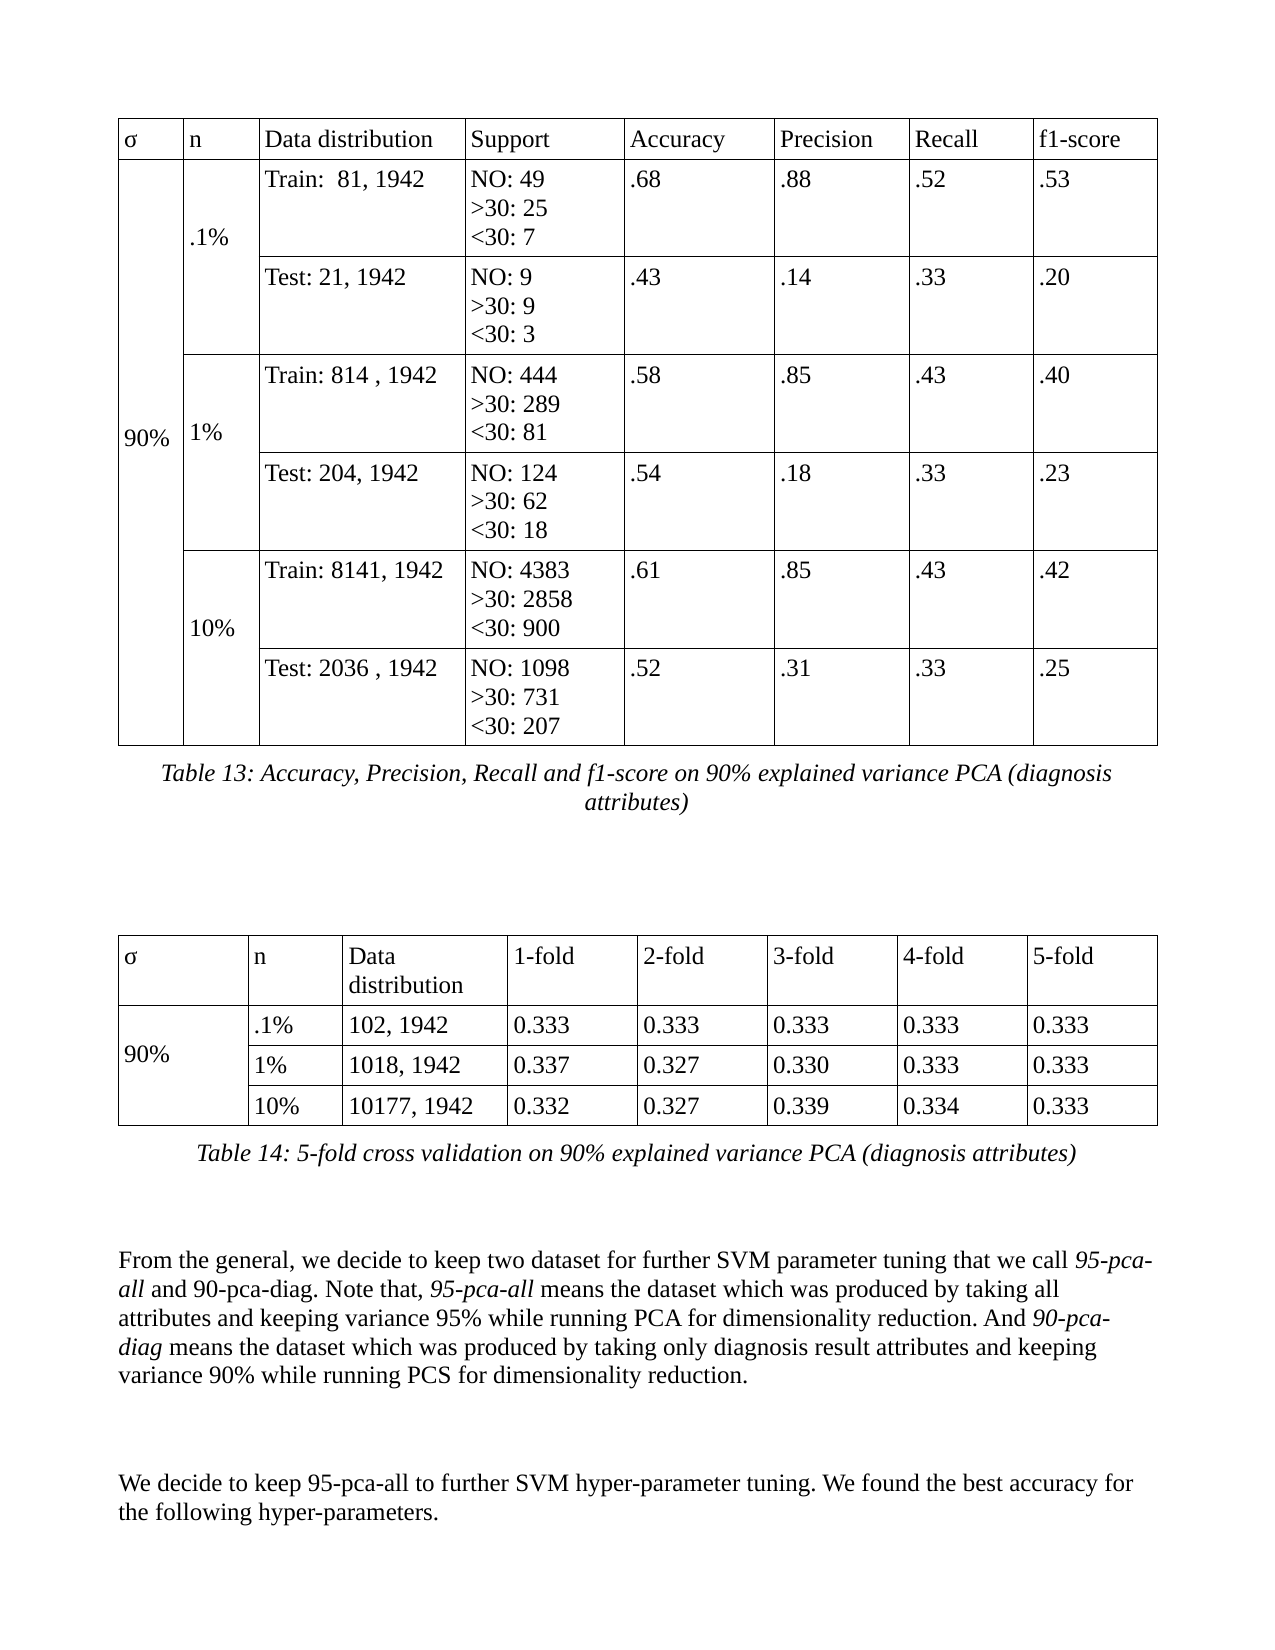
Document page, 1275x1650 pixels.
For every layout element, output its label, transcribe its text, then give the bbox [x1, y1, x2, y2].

table_cell NO: 9 >30: 9 <30: 3 [466, 257, 624, 354]
table_cell .88 [775, 160, 909, 256]
table_cell 0.333 [638, 1006, 767, 1045]
table_cell 0.333 [1028, 1006, 1157, 1045]
table_cell Test: 204, 1942 [260, 453, 465, 550]
table_cell 0.327 [638, 1046, 767, 1085]
table_cell .31 [775, 649, 909, 745]
table_cell 0.333 [1028, 1086, 1157, 1125]
table_cell 0.339 [768, 1086, 897, 1125]
table_cell 10% [249, 1086, 342, 1125]
table_cell .23 [1034, 453, 1157, 550]
table_cell 0.333 [1028, 1046, 1157, 1085]
table_cell .18 [775, 453, 909, 550]
table_cell 1% [249, 1046, 342, 1085]
table_header σ [119, 936, 248, 1004]
table_cell 90% [119, 160, 183, 745]
table_cell .58 [625, 355, 774, 452]
table_cell 0.327 [638, 1086, 767, 1125]
table_header n [249, 936, 342, 1004]
table_cell 0.334 [898, 1086, 1027, 1125]
table_cell .33 [910, 453, 1033, 550]
table_cell 0.332 [508, 1086, 637, 1125]
table_cell NO: 1098 >30: 731 <30: 207 [466, 649, 624, 745]
table_cell .43 [625, 257, 774, 354]
table_header Data distribution [260, 119, 465, 158]
table_cell Train: 8141, 1942 [260, 551, 465, 647]
table_cell .20 [1034, 257, 1157, 354]
table_header Recall [910, 119, 1033, 158]
table_cell 10% [184, 551, 259, 745]
table_cell 90% [119, 1006, 248, 1125]
table_header Data distribution [343, 936, 507, 1004]
text Table 13: Accuracy, Precision, Recall and f1-score on 90% explained variance PCA (diagnosis attributes) [118, 758, 1157, 815]
table_header Support [466, 119, 624, 158]
table_cell 10177, 1942 [343, 1086, 507, 1125]
table_cell .53 [1034, 160, 1157, 256]
table_header σ [119, 119, 183, 158]
table_cell .1% [184, 160, 259, 354]
table_cell .43 [910, 355, 1033, 452]
table_header 1-fold [508, 936, 637, 1004]
table_cell .42 [1034, 551, 1157, 647]
table_cell Train: 81, 1942 [260, 160, 465, 256]
text Table 14: 5-fold cross validation on 90% explained variance PCA (diagnosis attributes) [118, 1138, 1157, 1167]
table_cell .14 [775, 257, 909, 354]
table_cell .68 [625, 160, 774, 256]
table_cell 102, 1942 [343, 1006, 507, 1045]
table_header Accuracy [625, 119, 774, 158]
table_cell .85 [775, 355, 909, 452]
table_cell 0.330 [768, 1046, 897, 1085]
table_cell 1% [184, 355, 259, 550]
table_cell .61 [625, 551, 774, 647]
table_cell NO: 124 >30: 62 <30: 18 [466, 453, 624, 550]
table_cell Train: 814 , 1942 [260, 355, 465, 452]
table_cell .43 [910, 551, 1033, 647]
table_cell .33 [910, 257, 1033, 354]
table_cell 0.333 [768, 1006, 897, 1045]
table_cell .85 [775, 551, 909, 647]
table_cell Test: 2036 , 1942 [260, 649, 465, 745]
table_cell 1018, 1942 [343, 1046, 507, 1085]
text We decide to keep 95-pca-all to further SVM hyper-parameter tuning. We found the best accuracy for the following hyper-parameters. [118, 1468, 1157, 1526]
table_header 5-fold [1028, 936, 1157, 1004]
table_cell .52 [910, 160, 1033, 256]
table_cell .33 [910, 649, 1033, 745]
table_cell 0.337 [508, 1046, 637, 1085]
table_cell NO: 49 >30: 25 <30: 7 [466, 160, 624, 256]
text From the general, we decide to keep two dataset for further SVM parameter tuning that we call 95-pca-all and 90-pca-diag. Note that, 95-pca-all means the dataset which was produced by taking all attributes and keeping variance 95% while running PCA for dimensionality reduction. And 90-pca-diag means the dataset which was produced by taking only diagnosis result attributes and keeping variance 90% while running PCS for dimensionality reduction. [118, 1246, 1157, 1389]
table_header Precision [775, 119, 909, 158]
table_cell .52 [625, 649, 774, 745]
table_cell NO: 444 >30: 289 <30: 81 [466, 355, 624, 452]
table_cell .40 [1034, 355, 1157, 452]
table_cell .54 [625, 453, 774, 550]
table_cell 0.333 [898, 1006, 1027, 1045]
table_cell Test: 21, 1942 [260, 257, 465, 354]
table_header 3-fold [768, 936, 897, 1004]
table_cell 0.333 [508, 1006, 637, 1045]
table_header 2-fold [638, 936, 767, 1004]
table_cell .25 [1034, 649, 1157, 745]
table_cell NO: 4383 >30: 2858 <30: 900 [466, 551, 624, 647]
table_header 4-fold [898, 936, 1027, 1004]
table_header f1-score [1034, 119, 1157, 158]
table_cell 0.333 [898, 1046, 1027, 1085]
table_cell .1% [249, 1006, 342, 1045]
table_header n [184, 119, 259, 158]
